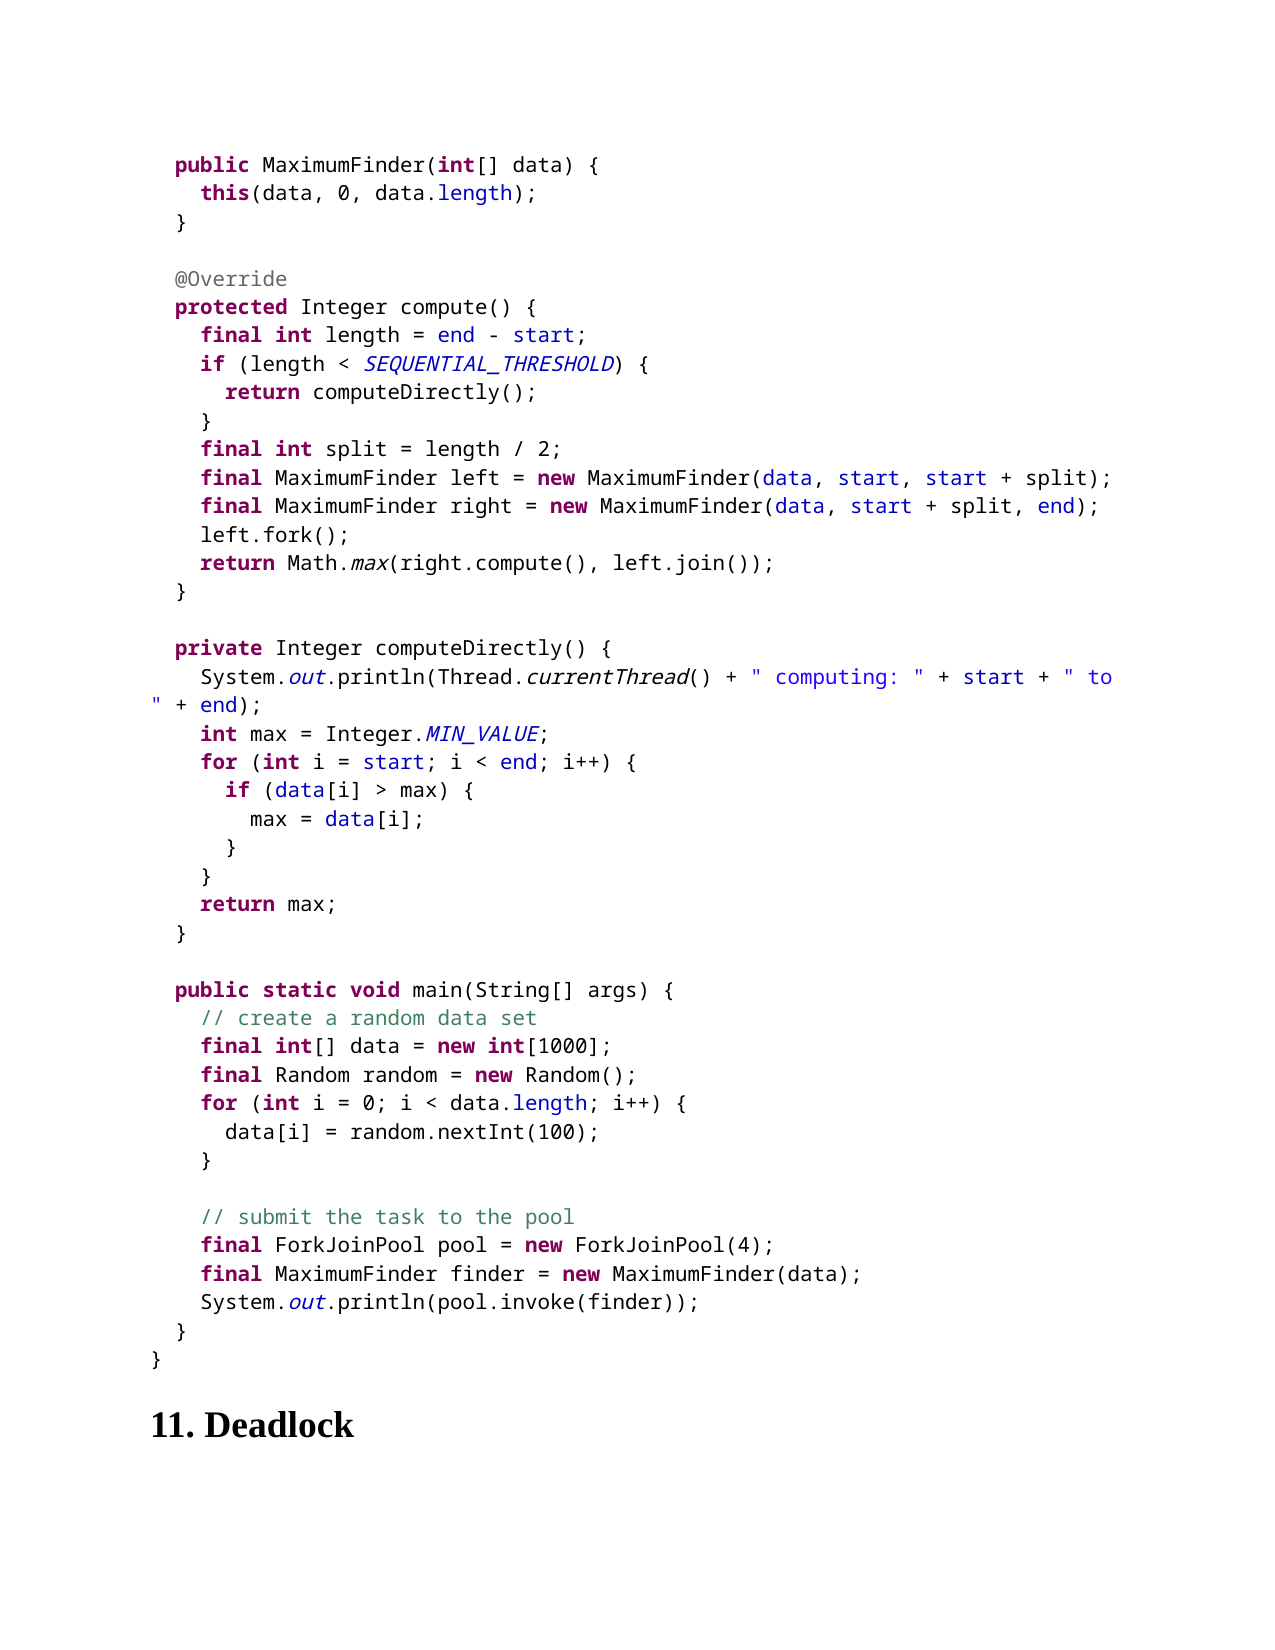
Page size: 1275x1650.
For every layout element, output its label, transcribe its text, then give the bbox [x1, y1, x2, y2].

text } [150, 577, 1125, 605]
text if (length < SEQUENTIAL_THRESHOLD) { [150, 349, 1125, 377]
text } [150, 207, 1125, 235]
text System.out.println(Thread.currentThread() + " computing: " + start + " to " + end); [150, 662, 1125, 719]
text data[i] = random.nextInt(100); [150, 1117, 1125, 1145]
text return Math.max(right.compute(), left.join()); [150, 548, 1125, 577]
text if (data[i] > max) { [150, 776, 1125, 804]
text for (int i = 0; i < data.length; i++) { [150, 1088, 1125, 1117]
text return max; [150, 889, 1125, 918]
text } [150, 1145, 1125, 1174]
text } [150, 1316, 1125, 1344]
text public MaximumFinder(int[] data) { [150, 150, 1125, 178]
text } [150, 832, 1125, 861]
text protected Integer compute() { [150, 292, 1125, 321]
text } [150, 861, 1125, 889]
text final int split = length / 2; [150, 434, 1125, 463]
subtitle 11. Deadlock [150, 1402, 1125, 1445]
text final int length = end - start; [150, 321, 1125, 349]
text } [150, 918, 1125, 946]
text max = data[i]; [150, 804, 1125, 832]
text final MaximumFinder right = new MaximumFinder(data, start + split, end); [150, 491, 1125, 520]
text final MaximumFinder left = new MaximumFinder(data, start, start + split); [150, 463, 1125, 491]
text // create a random data set [150, 1003, 1125, 1032]
text private Integer computeDirectly() { [150, 633, 1125, 662]
text // submit the task to the pool [150, 1202, 1125, 1231]
text final int[] data = new int[1000]; [150, 1032, 1125, 1060]
text final MaximumFinder finder = new MaximumFinder(data); [150, 1259, 1125, 1287]
text int max = Integer.MIN_VALUE; [150, 719, 1125, 747]
text } [150, 406, 1125, 434]
text final ForkJoinPool pool = new ForkJoinPool(4); [150, 1231, 1125, 1259]
text System.out.println(pool.invoke(finder)); [150, 1287, 1125, 1316]
text for (int i = start; i < end; i++) { [150, 747, 1125, 776]
text @Override [150, 264, 1125, 292]
text this(data, 0, data.length); [150, 178, 1125, 207]
text public static void main(String[] args) { [150, 975, 1125, 1003]
text return computeDirectly(); [150, 377, 1125, 406]
text } [150, 1344, 1125, 1373]
text left.fork(); [150, 520, 1125, 548]
text final Random random = new Random(); [150, 1060, 1125, 1088]
